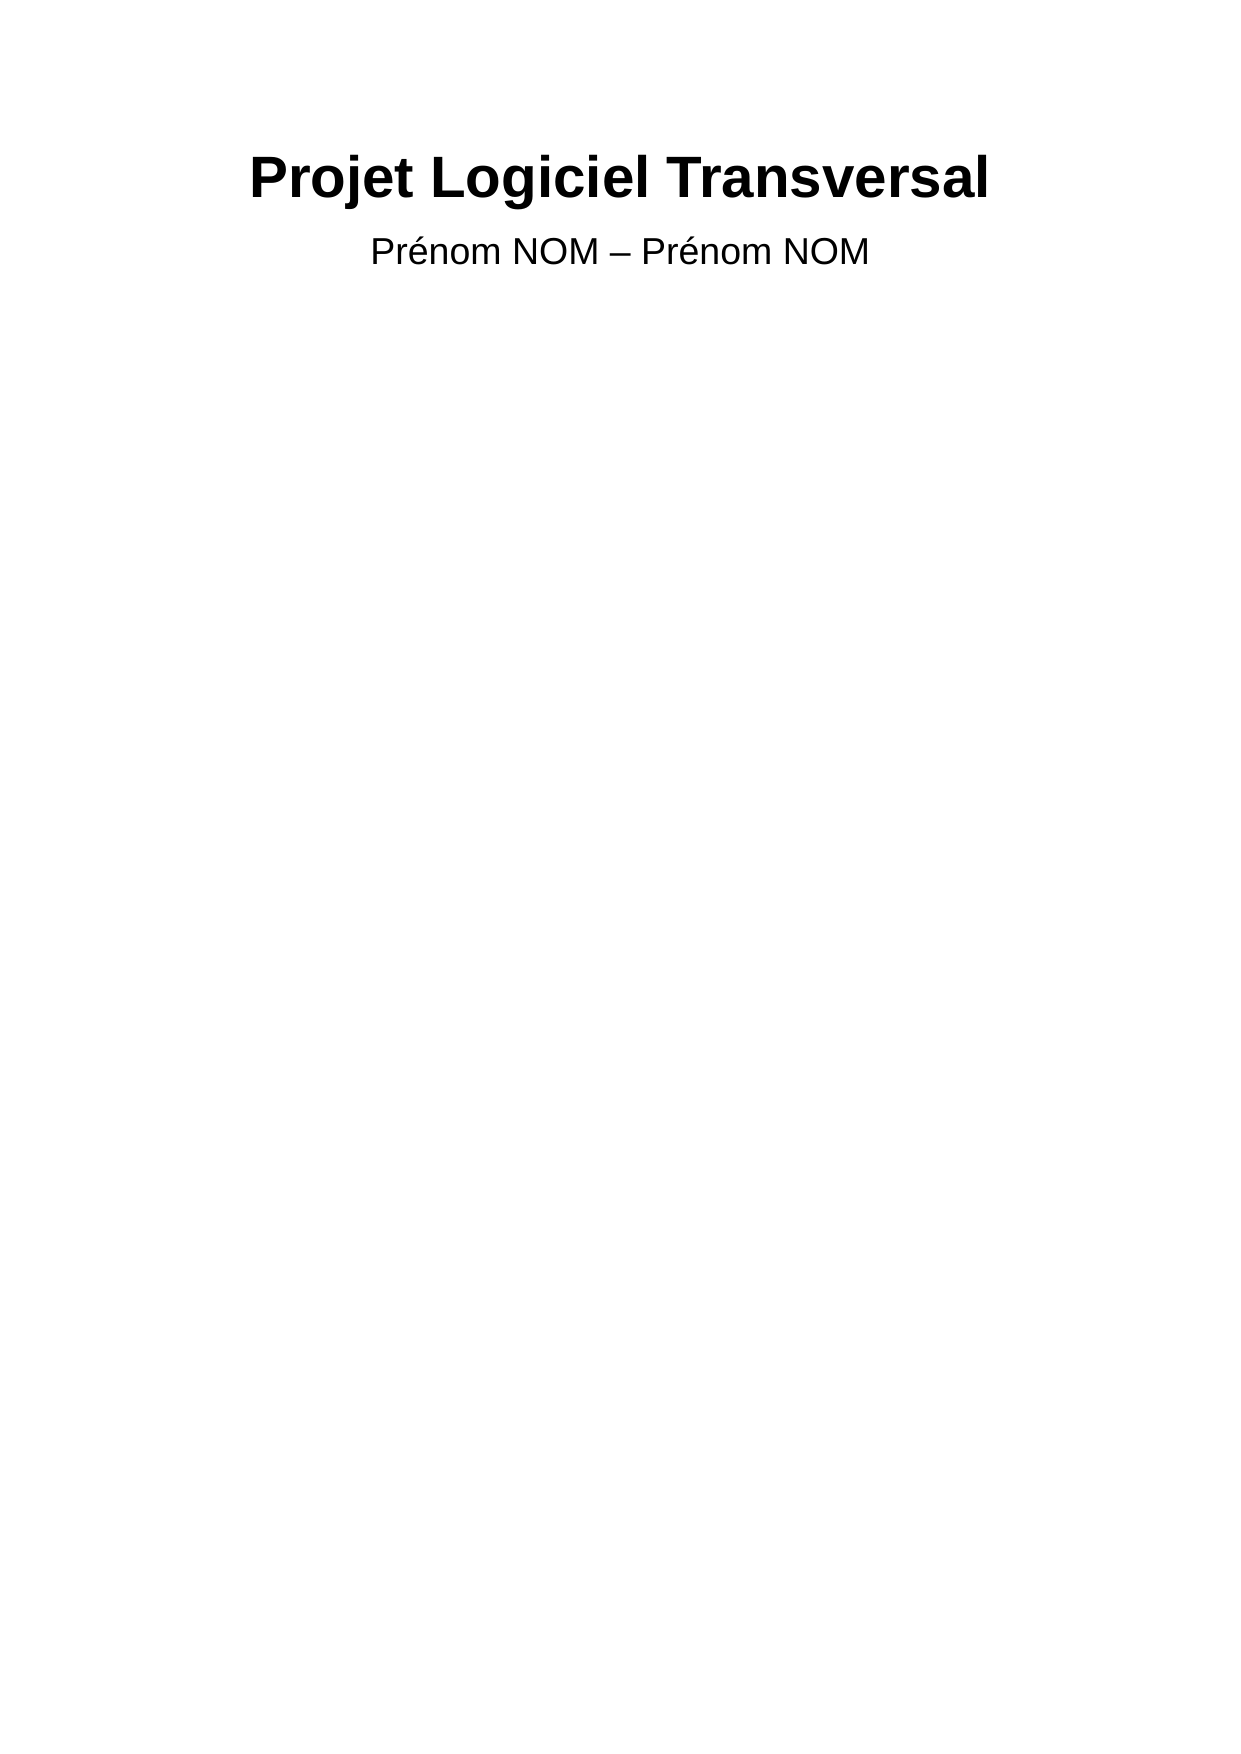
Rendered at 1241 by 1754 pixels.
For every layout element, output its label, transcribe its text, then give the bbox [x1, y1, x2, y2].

title Projet Logiciel Transversal [118, 143, 1122, 210]
subtitle Prénom NOM – Prénom NOM [118, 229, 1122, 272]
